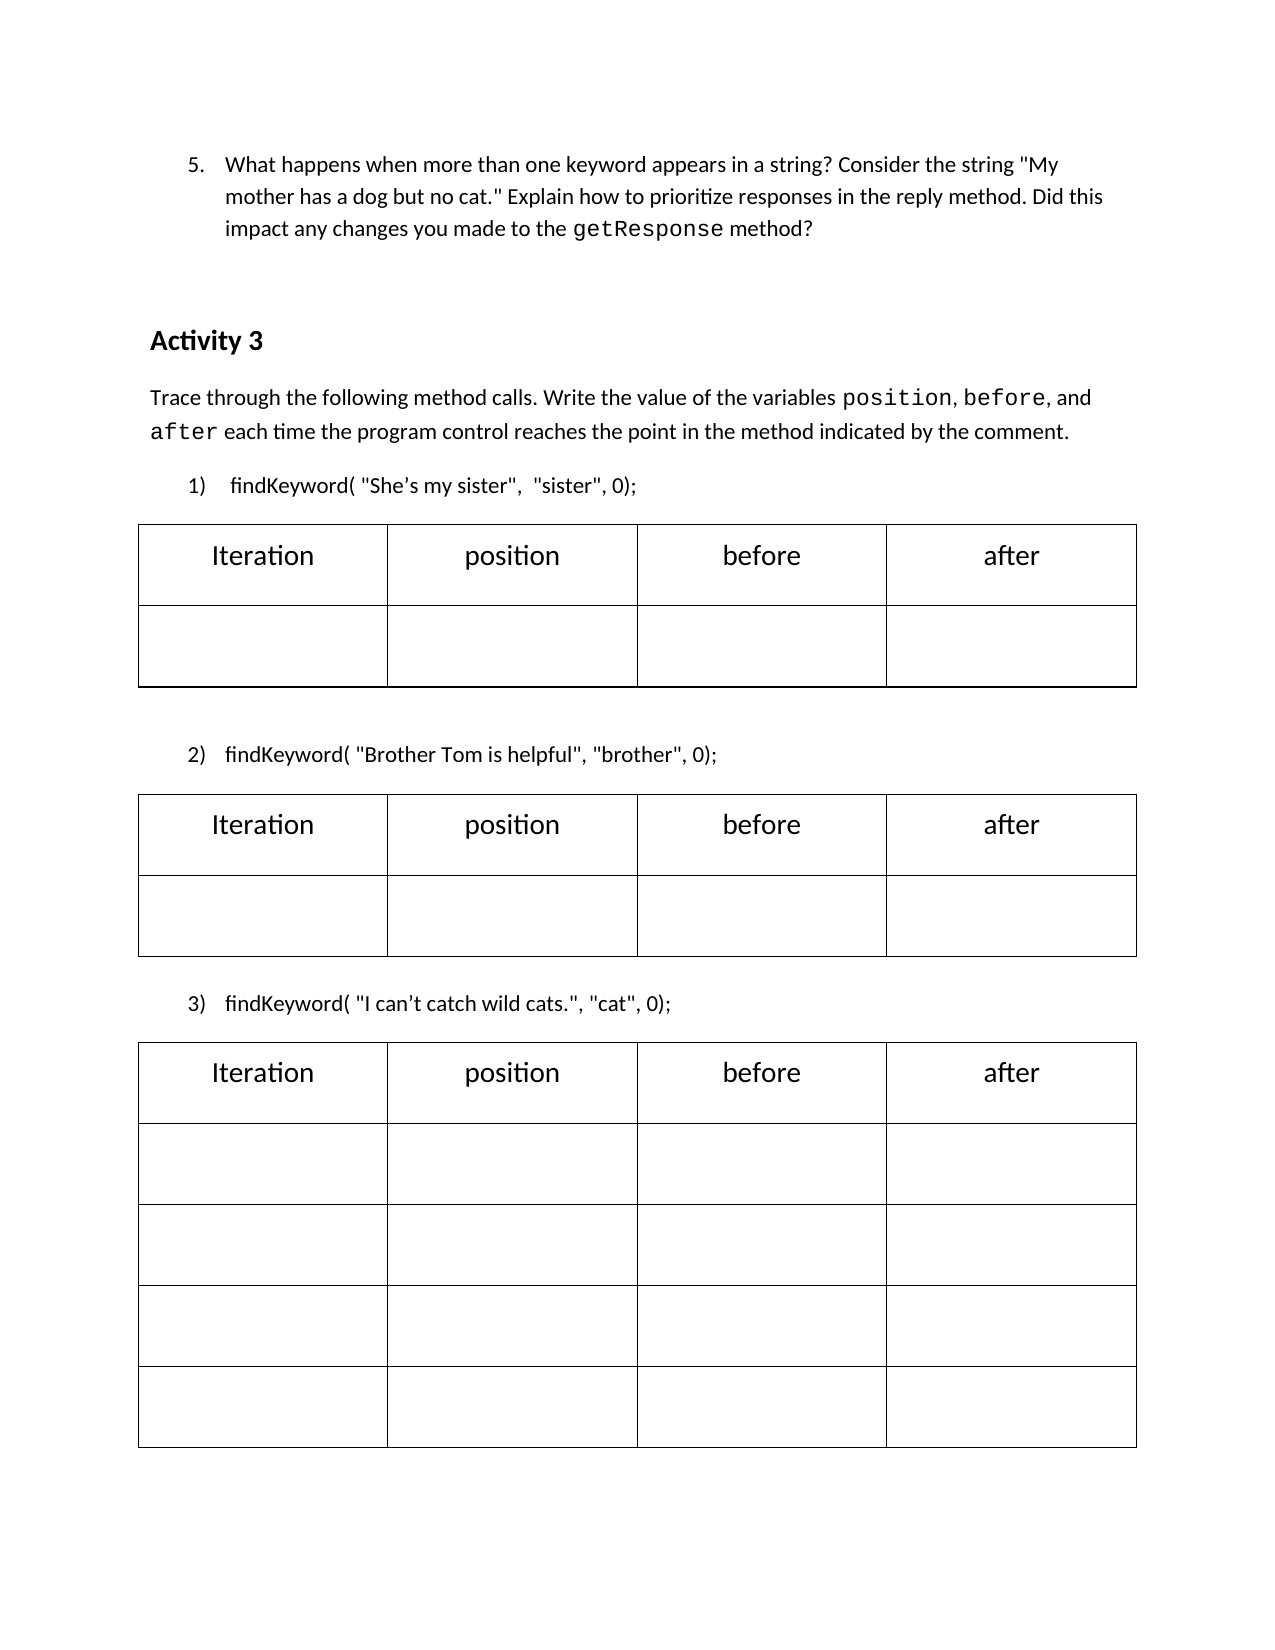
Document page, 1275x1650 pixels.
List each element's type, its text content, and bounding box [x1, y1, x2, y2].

table_header after [887, 525, 1136, 605]
table_header before [638, 1043, 886, 1123]
table_cell [139, 876, 387, 956]
list What happens when more than one keyword appears in a string? Consider the string "My mother has a dog but no cat." Explain how to prioritize responses in the reply method. Did this impact any changes you made to the getResponse method? [187, 150, 1125, 243]
table_header Iteration [139, 795, 387, 874]
table_header before [638, 525, 886, 605]
table_cell [388, 1124, 637, 1204]
table_cell [139, 1286, 387, 1366]
table_cell [638, 1286, 886, 1366]
list findKeyword( "She’s my sister", "sister", 0); [187, 471, 1125, 499]
table_cell [887, 1124, 1136, 1204]
subtitle Activity 3 [150, 322, 1125, 357]
table_cell [887, 606, 1136, 686]
table_header position [388, 525, 637, 605]
table_cell [388, 606, 637, 686]
table_cell [638, 606, 886, 686]
table_cell [638, 1124, 886, 1204]
table_header Iteration [139, 525, 387, 605]
table_cell [388, 1367, 637, 1447]
table_header position [388, 795, 637, 874]
list findKeyword( "I can’t catch wild cats.", "cat", 0); [187, 989, 1125, 1017]
table_cell [887, 876, 1136, 956]
table_header Iteration [139, 1043, 387, 1123]
table_cell [139, 606, 387, 686]
list findKeyword( "Brother Tom is helpful", "brother", 0); [187, 740, 1125, 768]
table_header position [388, 1043, 637, 1123]
text Trace through the following method calls. Write the value of the variables position, before, and after each time the program control reaches the point in the method indicated by the comment. [150, 383, 1125, 446]
table_cell [139, 1367, 387, 1447]
table_cell [887, 1367, 1136, 1447]
table_header after [887, 795, 1136, 874]
table_cell [887, 1286, 1136, 1366]
table_cell [139, 1205, 387, 1285]
table_cell [638, 1367, 886, 1447]
table_cell [388, 876, 637, 956]
table_cell [638, 876, 886, 956]
table_cell [388, 1286, 637, 1366]
table_cell [139, 1124, 387, 1204]
table_cell [388, 1205, 637, 1285]
table_cell [887, 1205, 1136, 1285]
table_header after [887, 1043, 1136, 1123]
table_header before [638, 795, 886, 874]
table_cell [638, 1205, 886, 1285]
